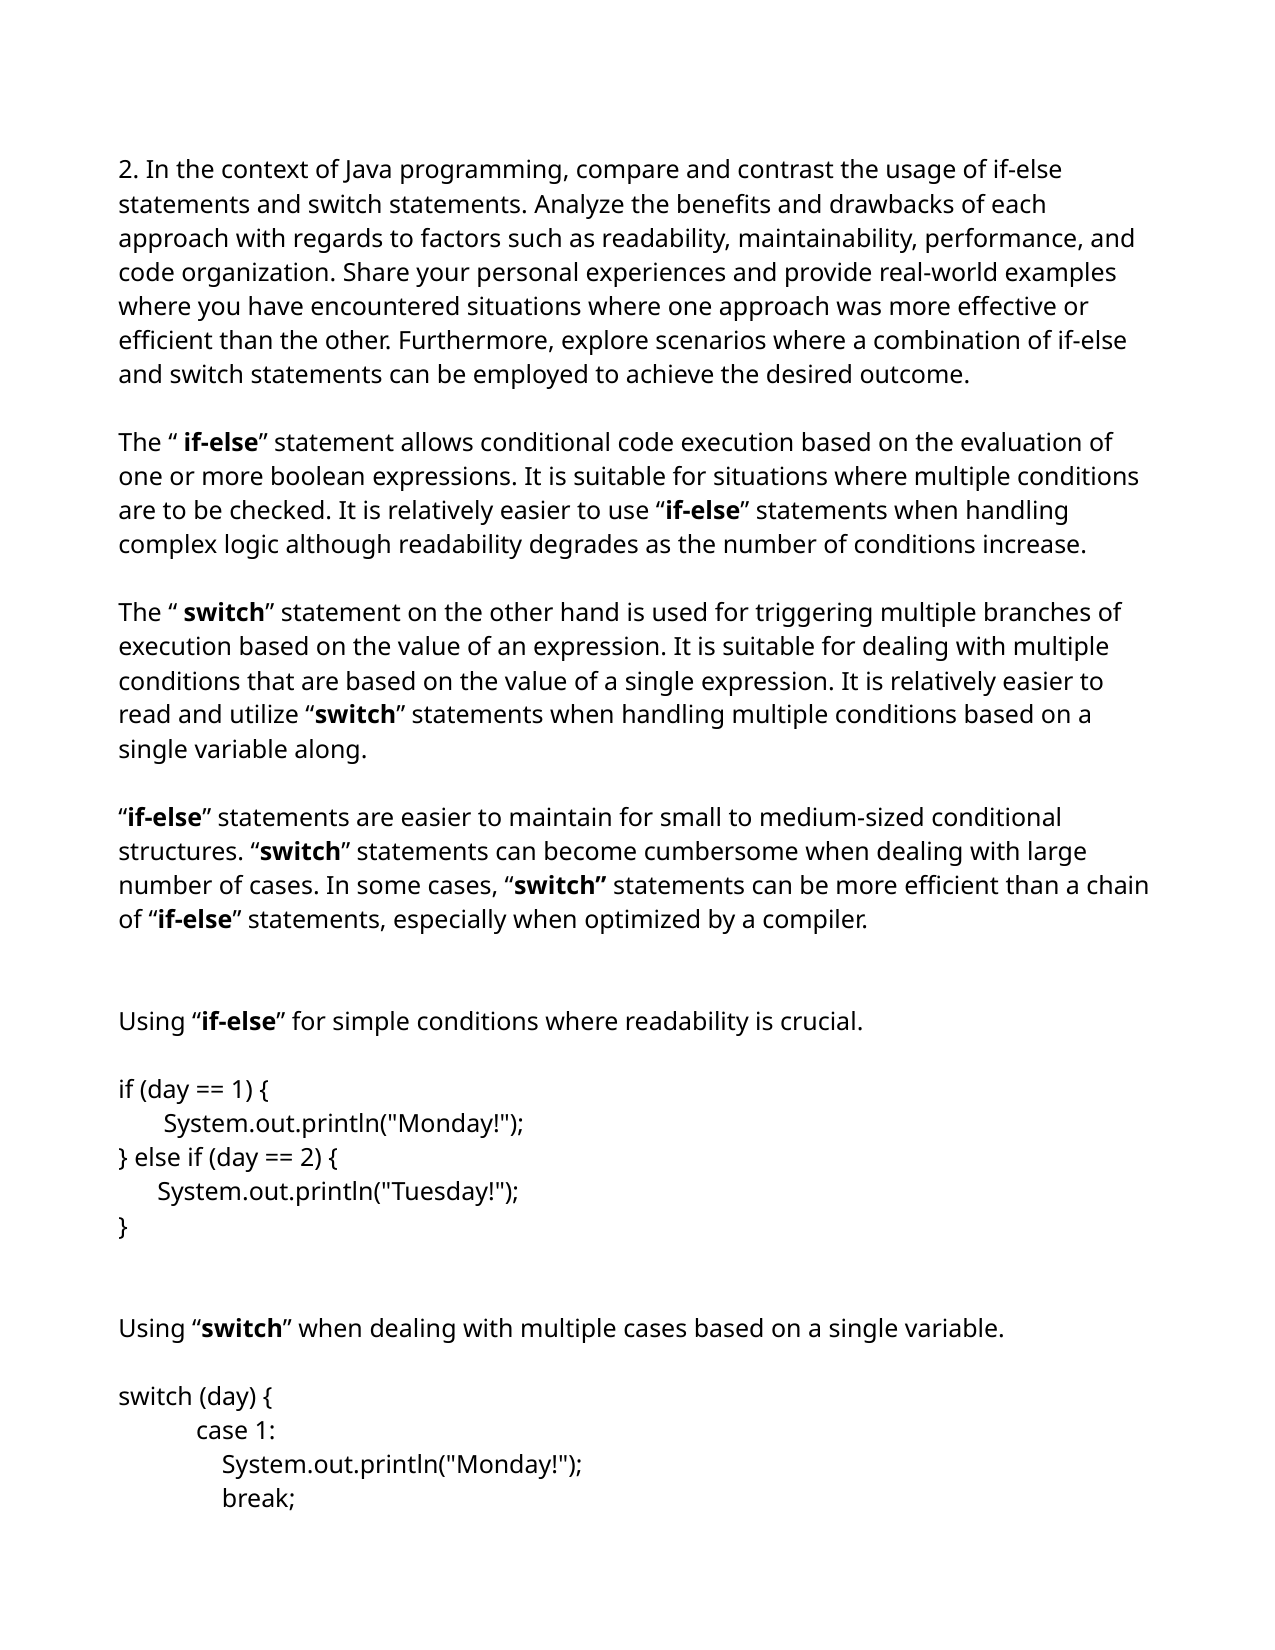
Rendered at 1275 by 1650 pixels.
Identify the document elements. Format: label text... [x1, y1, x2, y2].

text if (day == 1) { [118, 1072, 1157, 1106]
text The “ switch” statement on the other hand is used for triggering multiple branches of execution based on the value of an expression. It is suitable for dealing with multiple conditions that are based on the value of a single expression. It is relatively easier to read and utilize “switch” statements when handling multiple conditions based on a single variable along. [118, 595, 1157, 765]
text System.out.println("Monday!"); [118, 1447, 1157, 1481]
text Using “switch” when dealing with multiple cases based on a single variable. [118, 1310, 1157, 1344]
text The “ if-else” statement allows conditional code execution based on the evaluation of one or more boolean expressions. It is suitable for situations where multiple conditions are to be checked. It is relatively easier to use “if-else” statements when handling complex logic although readability degrades as the number of conditions increase. [118, 425, 1157, 561]
text Using “if-else” for simple conditions where readability is crucial. [118, 1004, 1157, 1038]
text case 1: [118, 1412, 1157, 1447]
text System.out.println("Monday!"); [118, 1106, 1157, 1140]
text } else if (day == 2) { [118, 1140, 1157, 1174]
text switch (day) { [118, 1378, 1157, 1412]
text } [118, 1208, 1157, 1242]
text 2. In the context of Java programming, compare and contrast the usage of if-else statements and switch statements. Analyze the benefits and drawbacks of each approach with regards to factors such as readability, maintainability, performance, and code organization. Share your personal experiences and provide real-world examples where you have encountered situations where one approach was more effective or efficient than the other. Furthermore, explore scenarios where a combination of if-else and switch statements can be employed to achieve the desired outcome. [118, 152, 1157, 391]
text break; [118, 1481, 1157, 1515]
text “if-else” statements are easier to maintain for small to medium-sized conditional structures. “switch” statements can become cumbersome when dealing with large number of cases. In some cases, “switch” statements can be more efficient than a chain of “if-else” statements, especially when optimized by a compiler. [118, 799, 1157, 936]
text System.out.println("Tuesday!"); [118, 1174, 1157, 1208]
